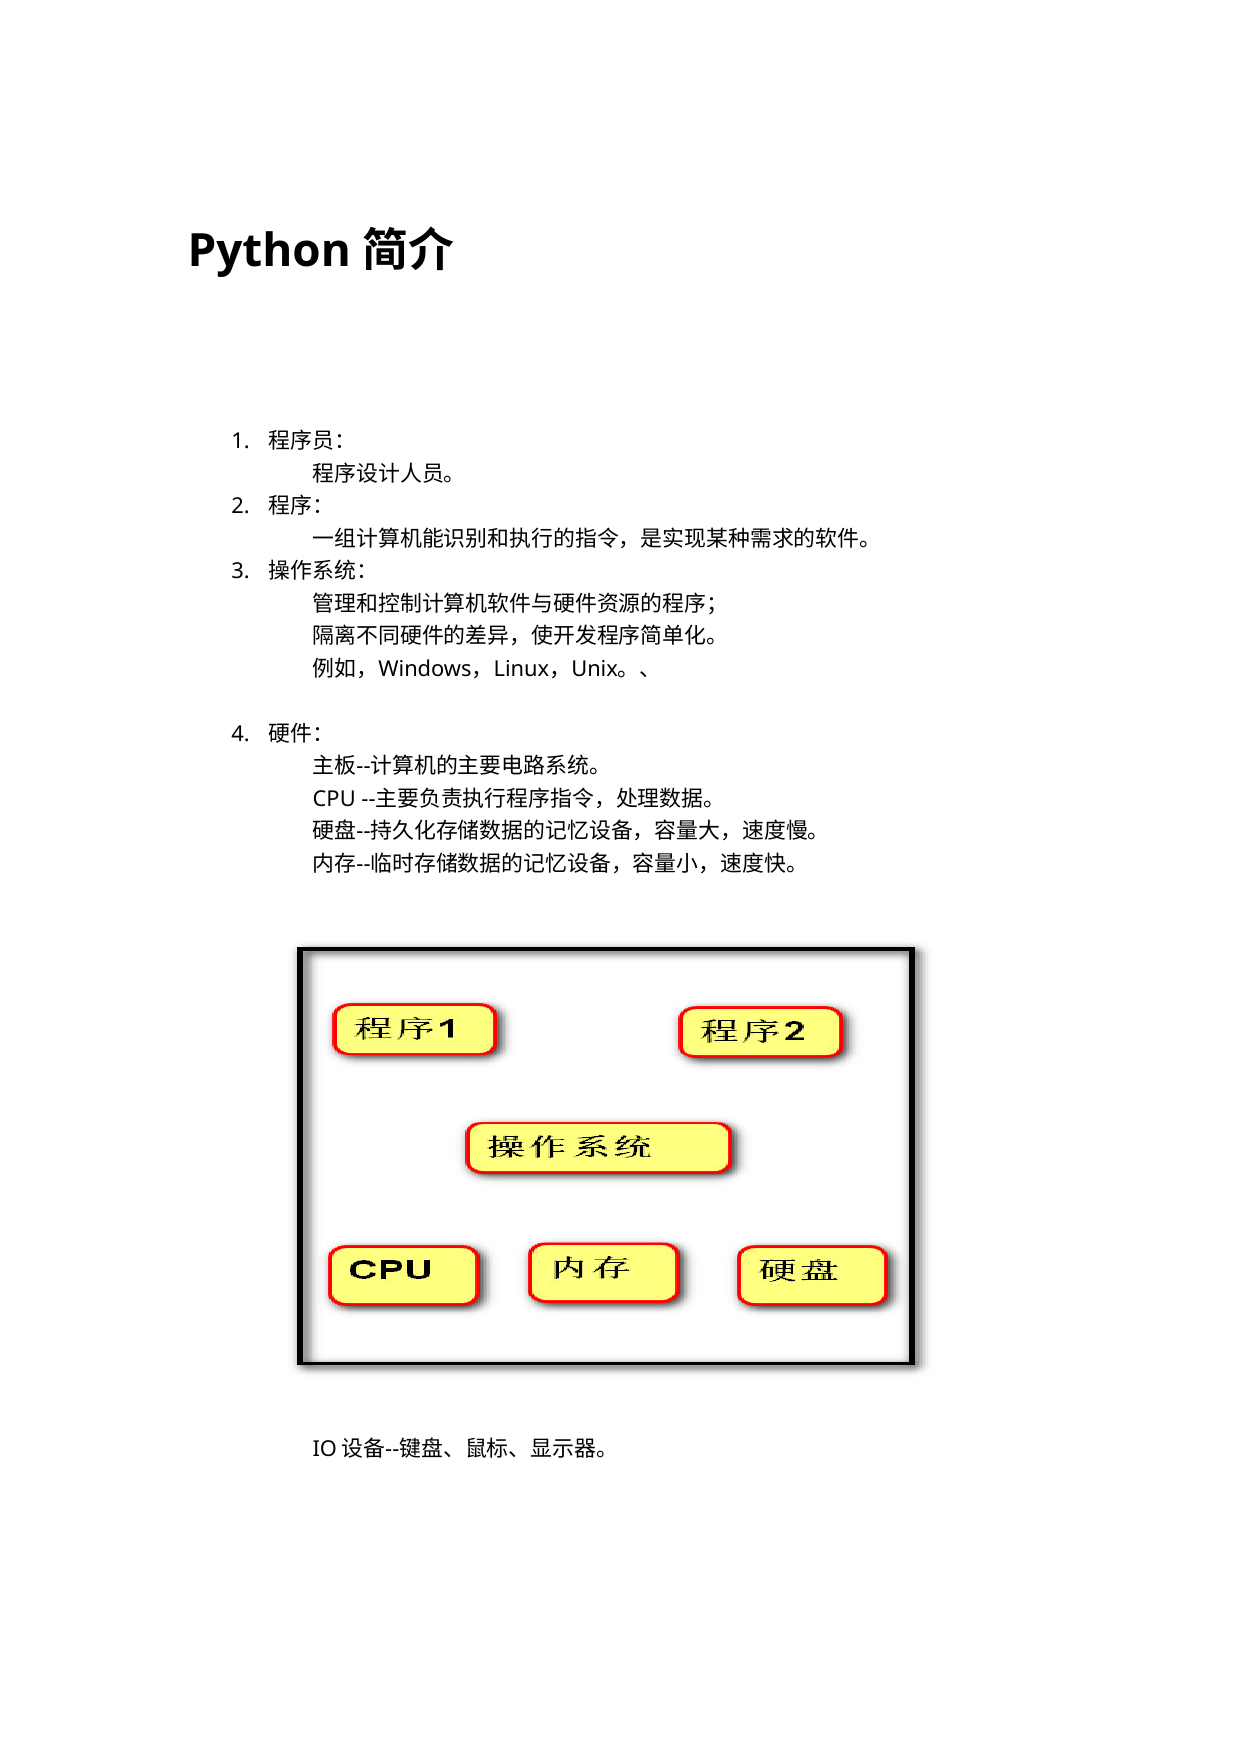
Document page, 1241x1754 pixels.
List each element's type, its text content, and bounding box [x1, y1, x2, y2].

list IO设备--键盘、鼠标、显示器。 [269, 878, 1053, 1463]
list 例如，Windows，Linux，Unix。、 [269, 651, 1053, 683]
list 操作系统： [231, 553, 1053, 586]
list 程序设计人员。 [269, 456, 1053, 488]
list 硬盘--持久化存储数据的记忆设备，容量大，速度慢。 [269, 813, 1053, 846]
list 主板--计算机的主要电路系统。 [269, 748, 1053, 781]
list 内存--临时存储数据的记忆设备，容量小，速度快。 [269, 846, 1053, 878]
subtitle Python 简介 [187, 197, 1053, 295]
list 硬件： [231, 716, 1053, 748]
list 程序员： [231, 423, 1053, 456]
list 管理和控制计算机软件与硬件资源的程序； [269, 586, 1053, 618]
list 隔离不同硬件的差异，使开发程序简单化。 [269, 618, 1053, 651]
list CPU --主要负责执行程序指令，处理数据。 [269, 781, 1053, 813]
picture [222, 900, 1007, 1414]
list 一组计算机能识别和执行的指令，是实现某种需求的软件。 [269, 521, 1053, 553]
list 程序： [231, 488, 1053, 521]
